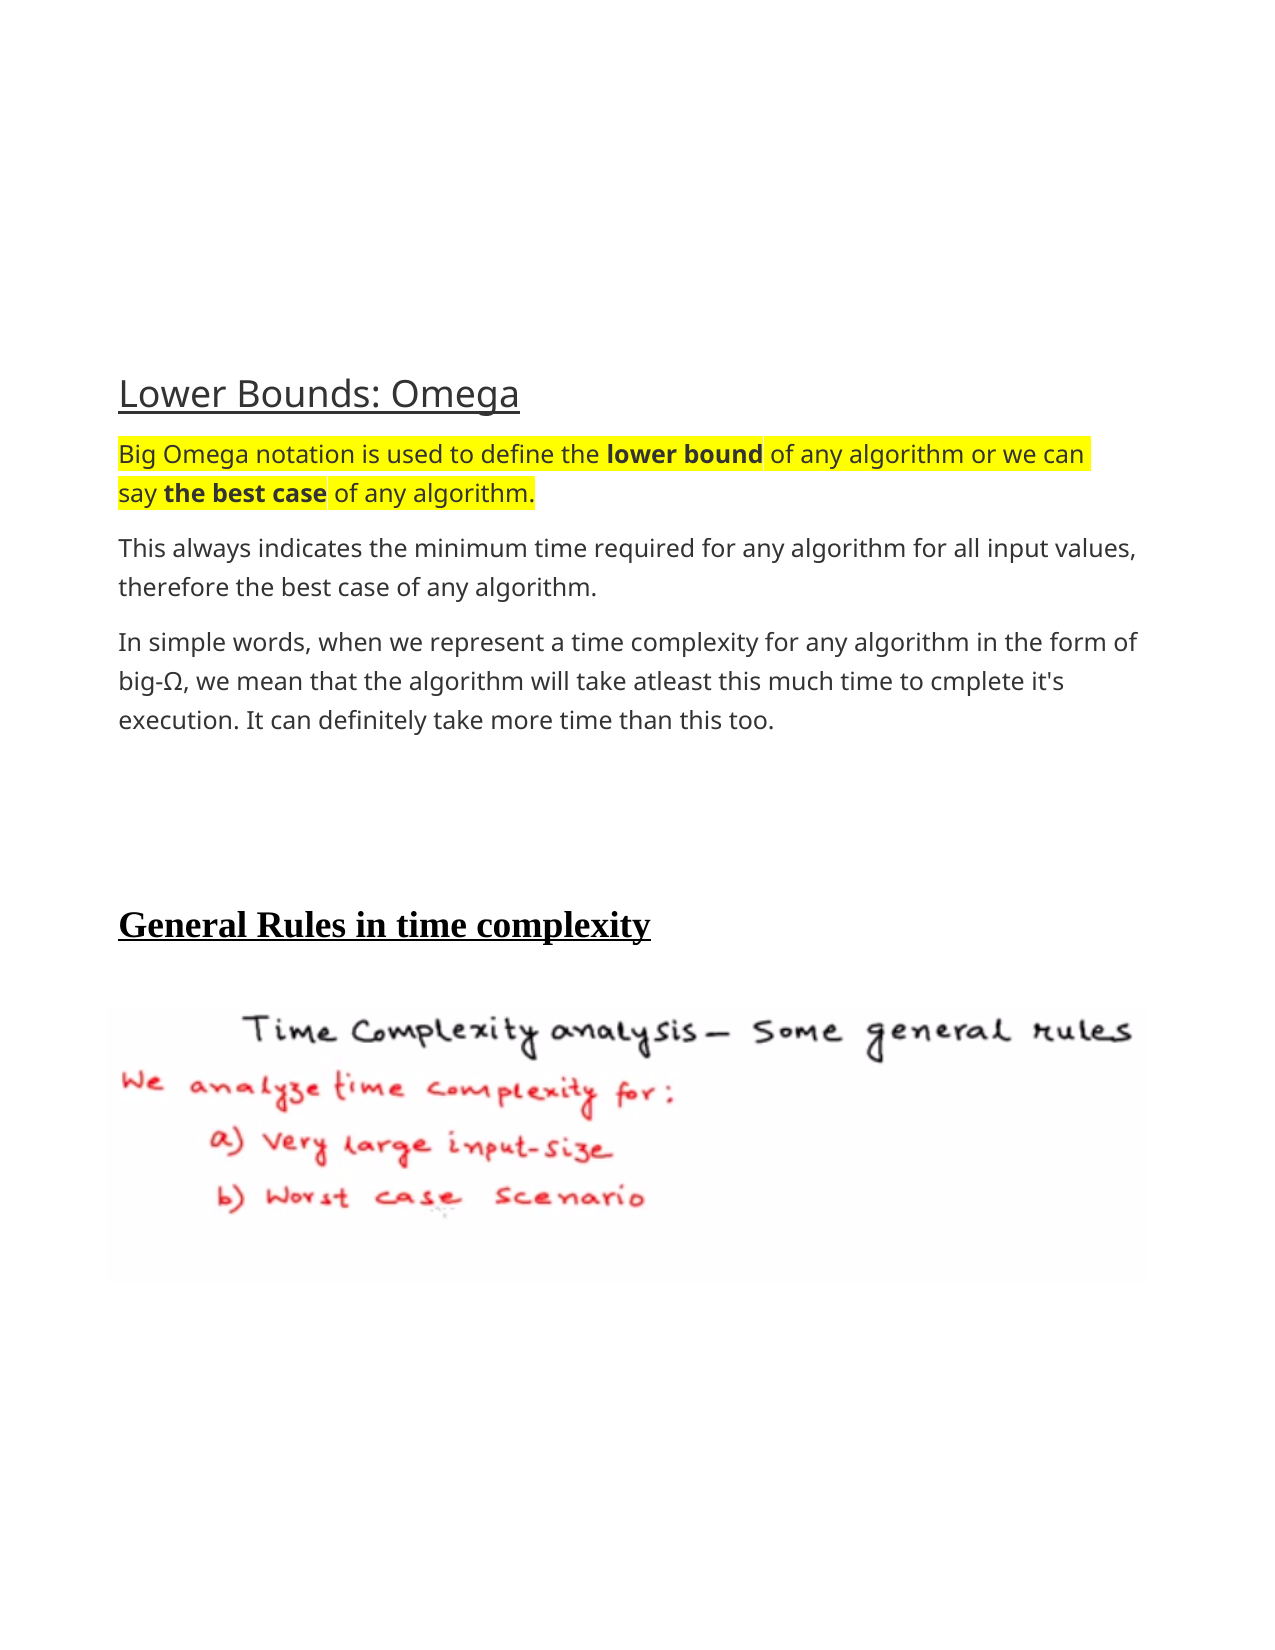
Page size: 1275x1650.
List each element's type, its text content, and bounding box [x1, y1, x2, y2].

text General Rules in time complexity [118, 902, 1157, 945]
text Big Omega notation is used to define the lower bound of any algorithm or we can say the best case of any algorithm. [118, 436, 1157, 510]
picture [107, 1008, 1146, 1282]
text This always indicates the minimum time required for any algorithm for all input values, therefore the best case of any algorithm. [118, 530, 1157, 604]
subtitle Lower Bounds: Omega [118, 368, 1157, 419]
text In simple words, when we represent a time complexity for any algorithm in the form of big-Ω, we mean that the algorithm will take atleast this much time to cmplete it's execution. It can definitely take more time than this too. [118, 624, 1157, 737]
